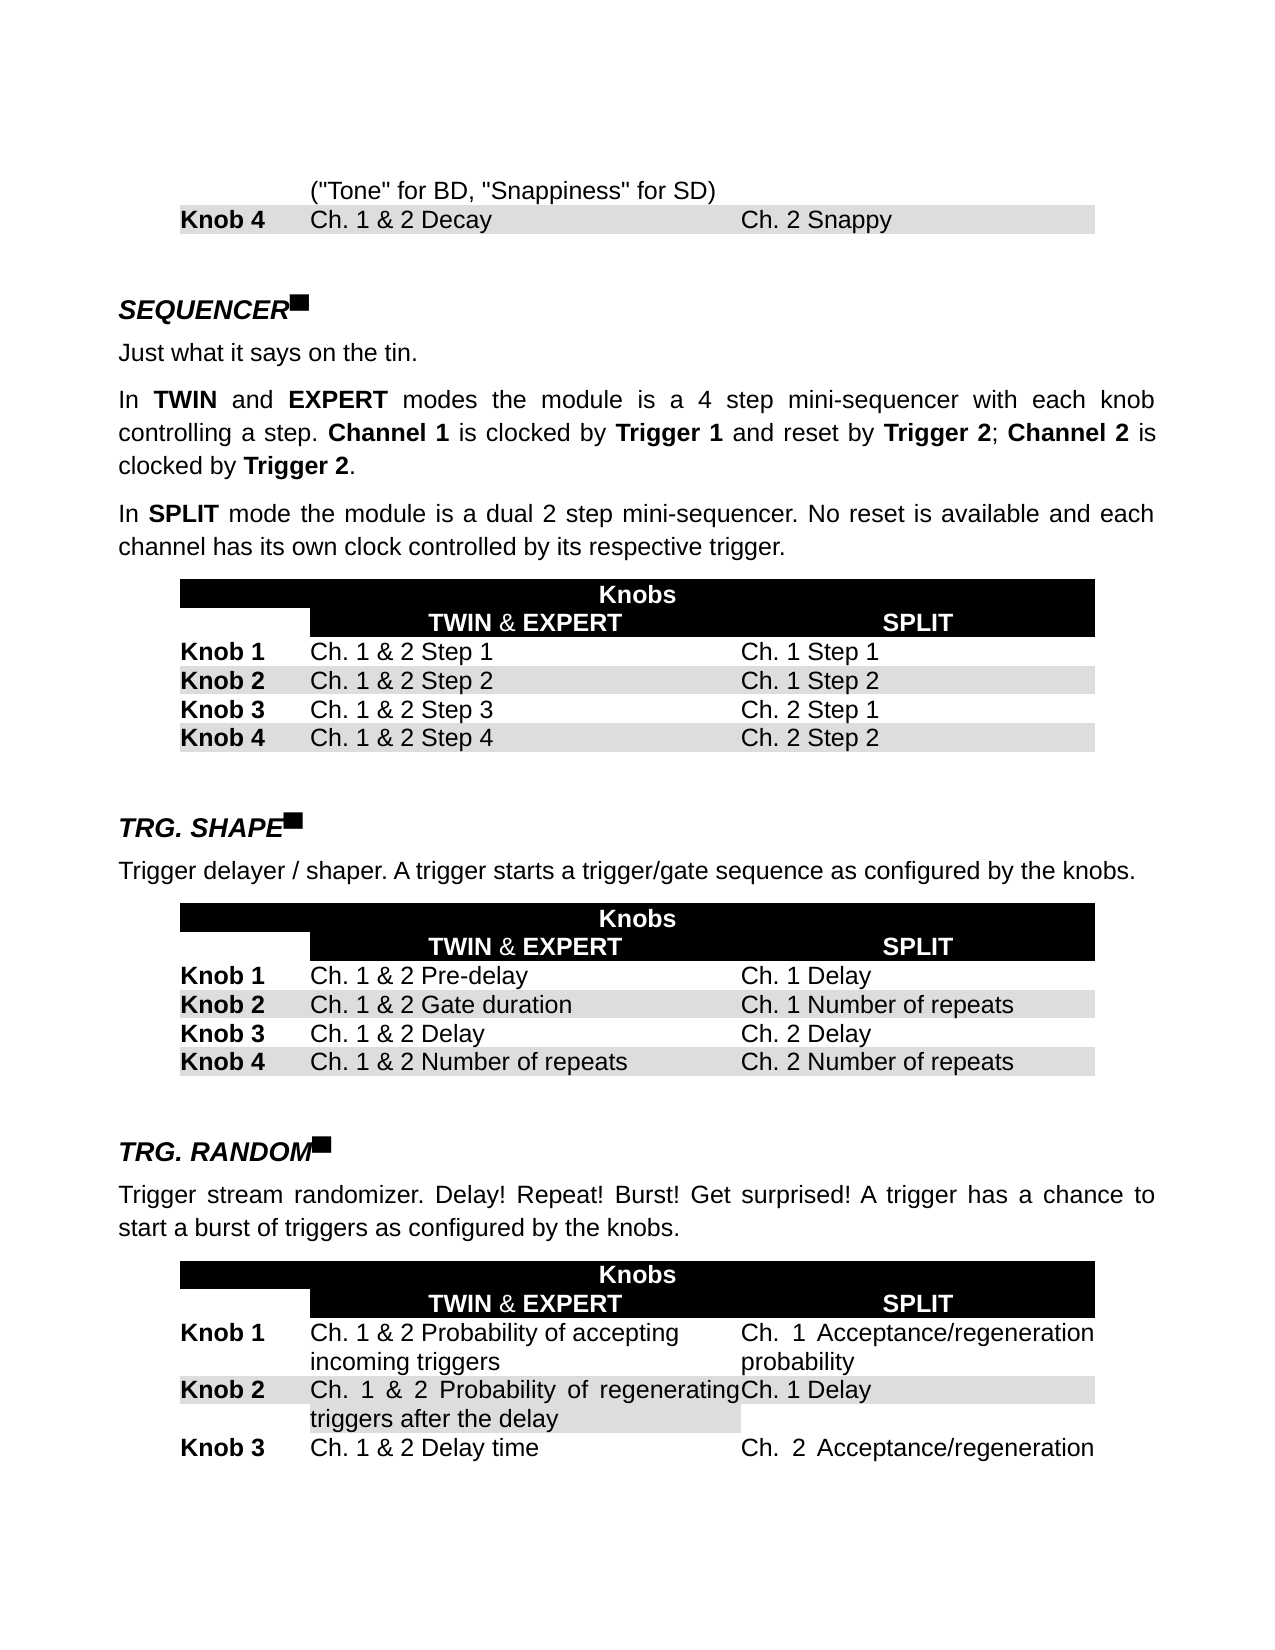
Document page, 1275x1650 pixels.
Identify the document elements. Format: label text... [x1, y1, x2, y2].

text Trigger stream randomizer. Delay! Repeat! Burst! Get surprised! A trigger has a chance to start a burst of triggers as configured by the knobs. [118, 1180, 1157, 1242]
text Just what it says on the tin. [118, 338, 1157, 366]
table_cell [741, 176, 1095, 205]
table_cell Knob 1 [180, 1347, 310, 1376]
table_cell Knob 3 [180, 1433, 310, 1462]
table_cell Knob 3 [180, 1019, 310, 1047]
table_cell Ch. 2 Step 1 [741, 695, 1095, 723]
table_cell Ch. 2 Acceptance/regeneration [741, 1433, 1095, 1462]
text In SPLIT mode the module is a dual 2 step mini-sequencer. No reset is available and each channel has its own clock controlled by its respective trigger. [118, 499, 1157, 561]
table_cell Ch. 2 Delay [741, 1019, 1095, 1047]
text In TWIN and EXPERT modes the module is a 4 step mini-sequencer with each knob controlling a step. Channel 1 is clocked by Trigger 1 and reset by Trigger 2; Channel 2 is clocked by Trigger 2. [118, 385, 1157, 480]
table_cell Ch. 1 & 2 Delay time [310, 1433, 741, 1462]
subtitle TRG. SHAPE▀ [118, 812, 1157, 843]
subtitle SEQUENCER▀ [118, 294, 1157, 325]
table_cell ("Tone" for BD, "Snappiness" for SD) [310, 176, 741, 205]
table_cell Knob 2 [180, 1404, 310, 1433]
table_cell Ch. 1 Delay [741, 1404, 1095, 1433]
table_cell Ch. 1 & 2 Delay [310, 1019, 741, 1047]
text Trigger delayer / shaper. A trigger starts a trigger/gate sequence as configured by the knobs. [118, 856, 1157, 885]
table_cell Knob 3 [180, 695, 310, 723]
table_cell [180, 176, 310, 205]
table_cell Ch. 1 & 2 Step 3 [310, 695, 741, 723]
subtitle TRG. RANDOM▀ [118, 1136, 1157, 1167]
